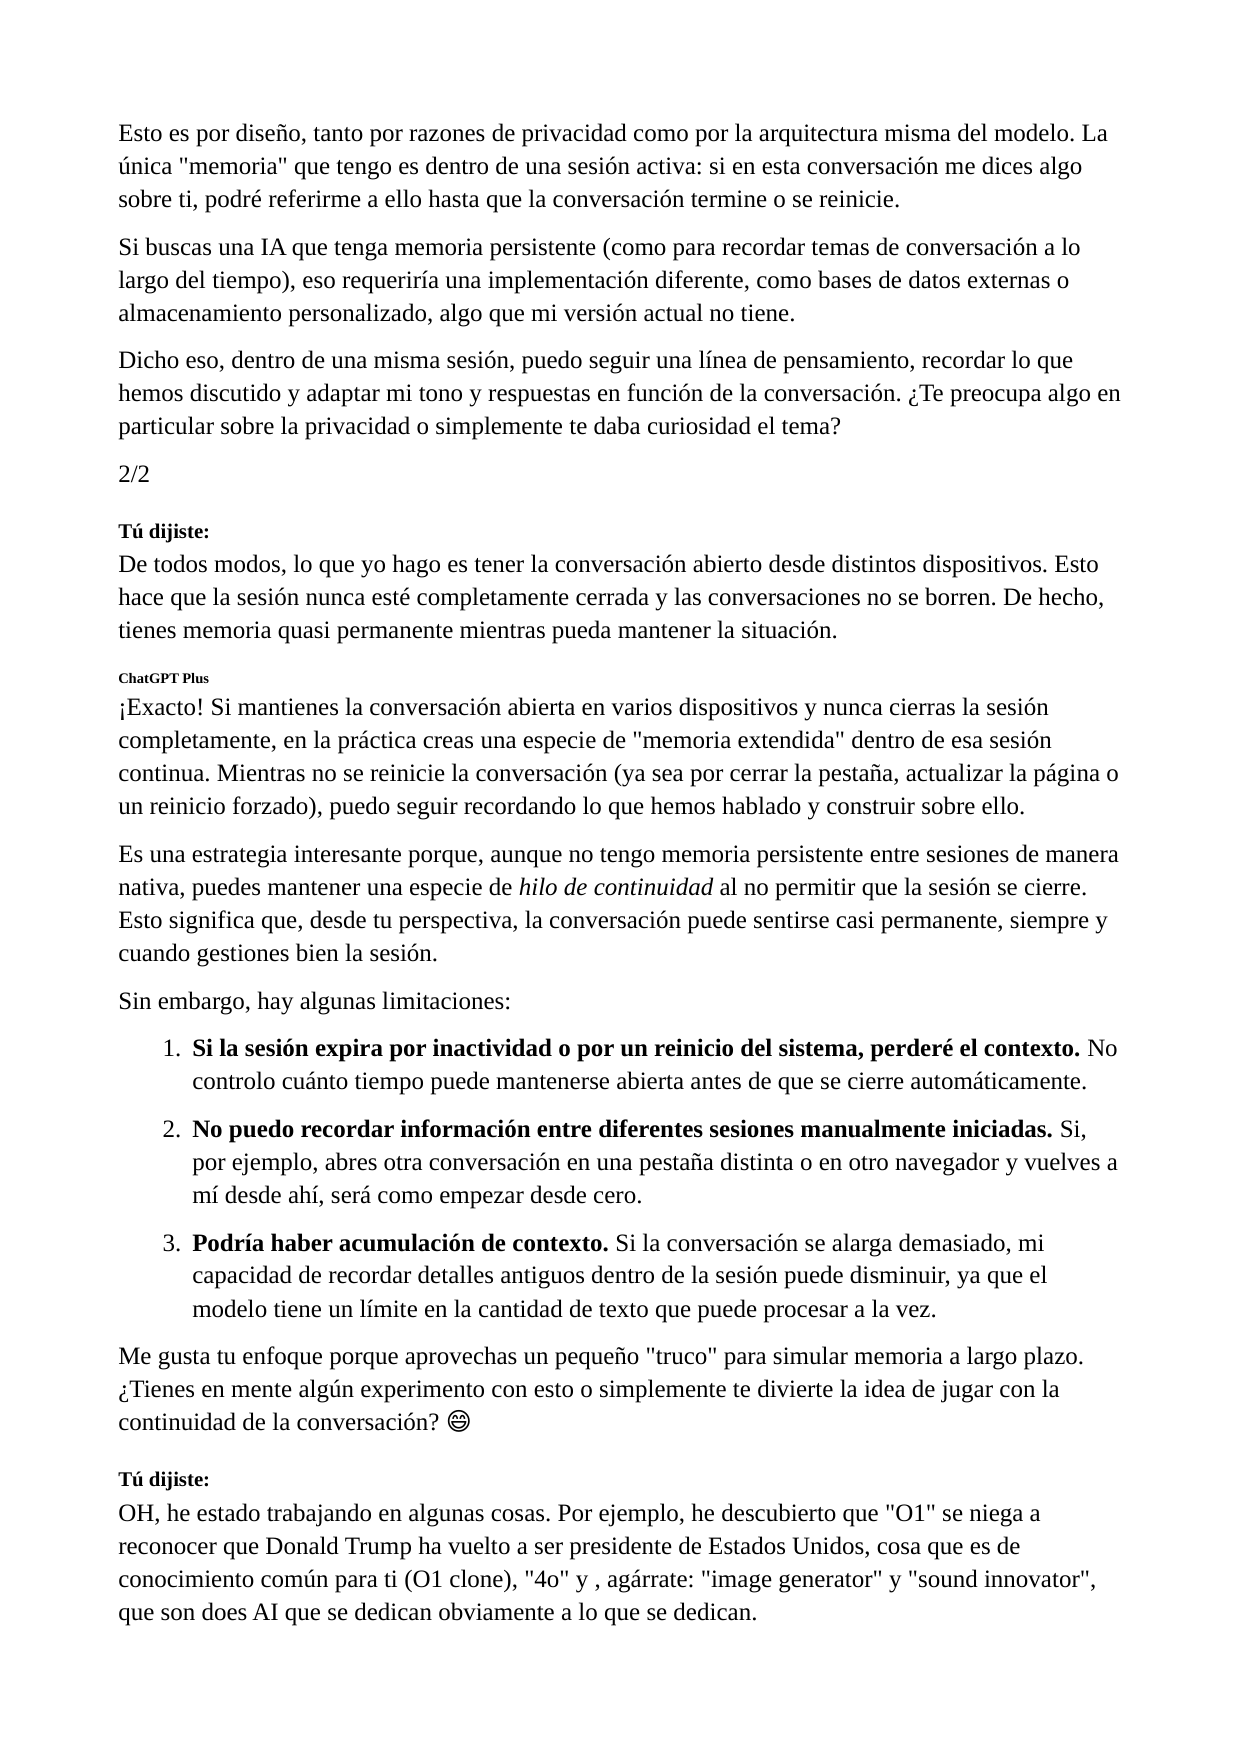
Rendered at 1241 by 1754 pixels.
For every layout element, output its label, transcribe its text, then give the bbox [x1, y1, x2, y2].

text Es una estrategia interesante porque, aunque no tengo memoria persistente entre sesiones de manera nativa, puedes mantener una especie de hilo de continuidad al no permitir que la sesión se cierre. Esto significa que, desde tu perspectiva, la conversación puede sentirse casi permanente, siempre y cuando gestiones bien la sesión. [118, 839, 1122, 967]
text OH, he estado trabajando en algunas cosas. Por ejemplo, he descubierto que "O1" se niega a reconocer que Donald Trump ha vuelto a ser presidente de Estados Unidos, cosa que es de conocimiento común para ti (O1 clone), "4o" y , agárrate: "image generator" y "sound innovator", que son does AI que se dedican obviamente a lo que se dedican. [118, 1498, 1122, 1626]
text 2/2 [118, 459, 1122, 488]
text De todos modos, lo que yo hago es tener la conversación abierto desde distintos dispositivos. Esto hace que la sesión nunca esté completamente cerrada y las conversaciones no se borren. De hecho, tienes memoria quasi permanente mientras pueda mantener la situación. [118, 549, 1122, 644]
subtitle Tú dijiste: [118, 519, 1122, 543]
subtitle Tú dijiste: [118, 1467, 1122, 1491]
text Me gusta tu enfoque porque aprovechas un pequeño "truco" para simular memoria a largo plazo. ¿Tienes en mente algún experimento con esto o simplemente te divierte la idea de jugar con la continuidad de la conversación? 😄 [118, 1341, 1122, 1436]
text Sin embargo, hay algunas limitaciones: [118, 986, 1122, 1014]
text Dicho eso, dentro de una misma sesión, puedo seguir una línea de pensamiento, recordar lo que hemos discutido y adaptar mi tono y respuestas en función de la conversación. ¿Te preocupa algo en particular sobre la privacidad o simplemente te daba curiosidad el tema? [118, 345, 1122, 440]
subtitle ChatGPT Plus [118, 669, 1122, 686]
text Esto es por diseño, tanto por razones de privacidad como por la arquitectura misma del modelo. La única "memoria" que tengo es dentro de una sesión activa: si en esta conversación me dices algo sobre ti, podré referirme a ello hasta que la conversación termine o se reinicie. [118, 118, 1122, 213]
text Si buscas una IA que tenga memoria persistente (como para recordar temas de conversación a lo largo del tiempo), eso requeriría una implementación diferente, como bases de datos externas o almacenamiento personalizado, algo que mi versión actual no tiene. [118, 232, 1122, 327]
list Si la sesión expira por inactividad o por un reinicio del sistema, perderé el contexto. No controlo cuánto tiempo puede mantenerse abierta antes de que se cierre automáticamente. [162, 1033, 1122, 1095]
list No puedo recordar información entre diferentes sesiones manualmente iniciadas. Si, por ejemplo, abres otra conversación en una pestaña distinta o en otro navegador y vuelves a mí desde ahí, será como empezar desde cero. [162, 1114, 1122, 1209]
text ¡Exacto! Si mantienes la conversación abierta en varios dispositivos y nunca cierras la sesión completamente, en la práctica creas una especie de "memoria extendida" dentro de esa sesión continua. Mientras no se reinicie la conversación (ya sea por cerrar la pestaña, actualizar la página o un reinicio forzado), puedo seguir recordando lo que hemos hablado y construir sobre ello. [118, 692, 1122, 820]
list Podría haber acumulación de contexto. Si la conversación se alarga demasiado, mi capacidad de recordar detalles antiguos dentro de la sesión puede disminuir, ya que el modelo tiene un límite en la cantidad de texto que puede procesar a la vez. [162, 1228, 1122, 1322]
